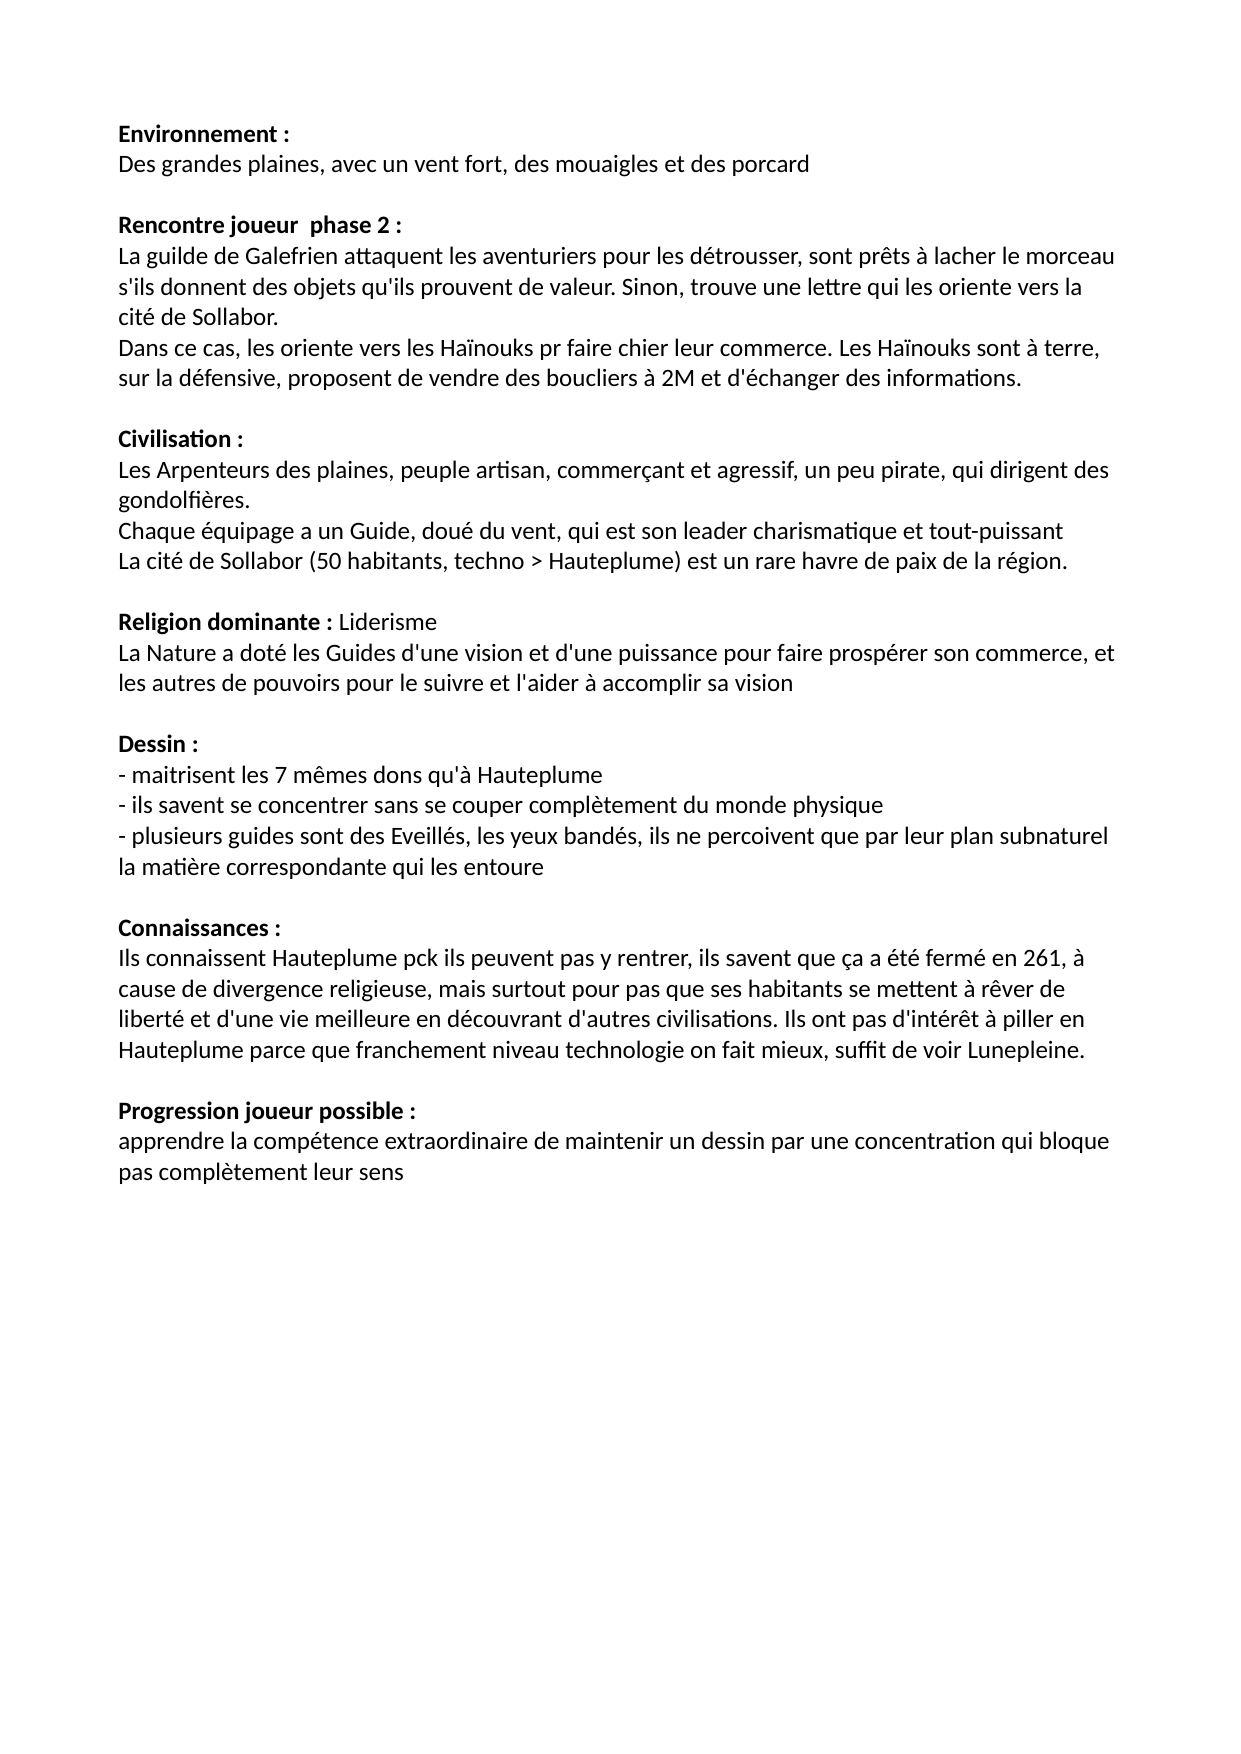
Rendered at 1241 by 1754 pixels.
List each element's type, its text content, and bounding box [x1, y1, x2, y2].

text Dessin : [118, 728, 1122, 759]
text - plusieurs guides sont des Eveillés, les yeux bandés, ils ne percoivent que par leur plan subnaturel la matière correspondante qui les entoure [118, 820, 1122, 881]
text Des grandes plaines, avec un vent fort, des mouaigles et des porcard [118, 149, 1122, 179]
text Religion dominante : Liderisme [118, 606, 1122, 637]
text Les Arpenteurs des plaines, peuple artisan, commerçant et agressif, un peu pirate, qui dirigent des gondolfières. [118, 454, 1122, 515]
text - ils savent se concentrer sans se couper complètement du monde physique [118, 789, 1122, 820]
text apprendre la compétence extraordinaire de maintenir un dessin par une concentration qui bloque pas complètement leur sens [118, 1125, 1122, 1186]
text La Nature a doté les Guides d'une vision et d'une puissance pour faire prospérer son commerce, et les autres de pouvoirs pour le suivre et l'aider à accomplir sa vision [118, 637, 1122, 698]
text Environnement : [118, 118, 1122, 149]
text Civilisation : [118, 423, 1122, 454]
text - maitrisent les 7 mêmes dons qu'à Hauteplume [118, 759, 1122, 789]
text Progression joueur possible : [118, 1095, 1122, 1125]
text Connaissances : [118, 912, 1122, 942]
text La guilde de Galefrien attaquent les aventuriers pour les détrousser, sont prêts à lacher le morceau s'ils donnent des objets qu'ils prouvent de valeur. Sinon, trouve une lettre qui les oriente vers la cité de Sollabor. [118, 240, 1122, 332]
text Ils connaissent Hauteplume pck ils peuvent pas y rentrer, ils savent que ça a été fermé en 261, à cause de divergence religieuse, mais surtout pour pas que ses habitants se mettent à rêver de liberté et d'une vie meilleure en découvrant d'autres civilisations. Ils ont pas d'intérêt à piller en Hauteplume parce que franchement niveau technologie on fait mieux, suffit de voir Lunepleine. [118, 942, 1122, 1064]
text Dans ce cas, les oriente vers les Haïnouks pr faire chier leur commerce. Les Haïnouks sont à terre, sur la défensive, proposent de vendre des boucliers à 2M et d'échanger des informations. [118, 332, 1122, 393]
text Rencontre joueur phase 2 : [118, 210, 1122, 240]
text Chaque équipage a un Guide, doué du vent, qui est son leader charismatique et tout-puissant [118, 515, 1122, 545]
text La cité de Sollabor (50 habitants, techno > Hauteplume) est un rare havre de paix de la région. [118, 545, 1122, 576]
